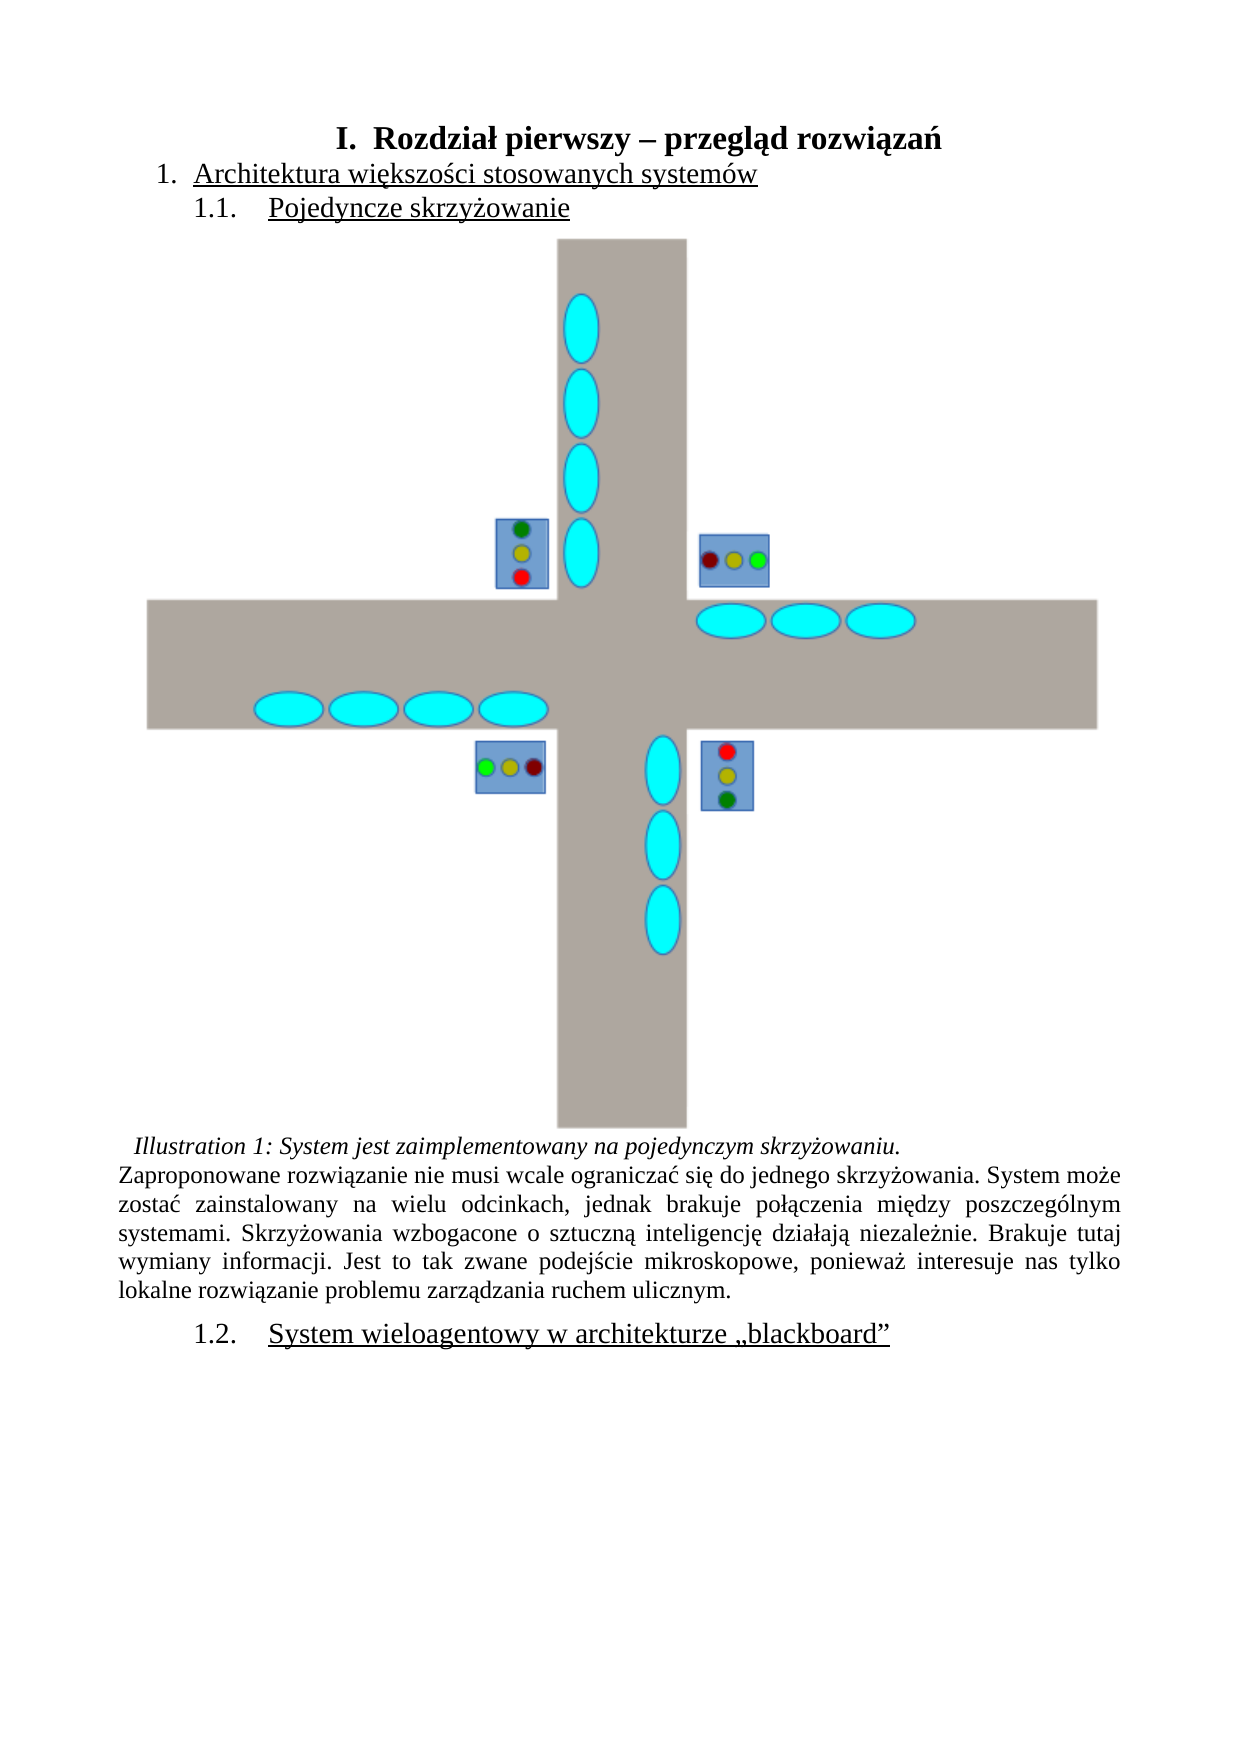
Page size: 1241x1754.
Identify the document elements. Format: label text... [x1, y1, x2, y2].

list Rozdział pierwszy – przegląd rozwiązań [156, 118, 1122, 156]
list Pojedyncze skrzyżowanie [193, 190, 1122, 223]
picture [133, 236, 1108, 1132]
text Illustration 1: System jest zaimplementowany na pojedynczym skrzyżowaniu. [133, 1132, 1107, 1160]
list System wieloagentowy w architekturze „blackboard” [193, 1316, 1122, 1350]
list Architektura większości stosowanych systemów [156, 156, 1122, 190]
text Zaproponowane rozwiązanie nie musi wcale ograniczać się do jednego skrzyżowania. System może zostać zainstalowany na wielu odcinkach, jednak brakuje połączenia między poszczególnym systemami. Skrzyżowania wzbogacone o sztuczną inteligencję działają niezależnie. Brakuje tutaj wymiany informacji. Jest to tak zwane podejście mikroskopowe, ponieważ interesuje nas tylko lokalne rozwiązanie problemu zarządzania ruchem ulicznym. [118, 223, 1122, 1304]
